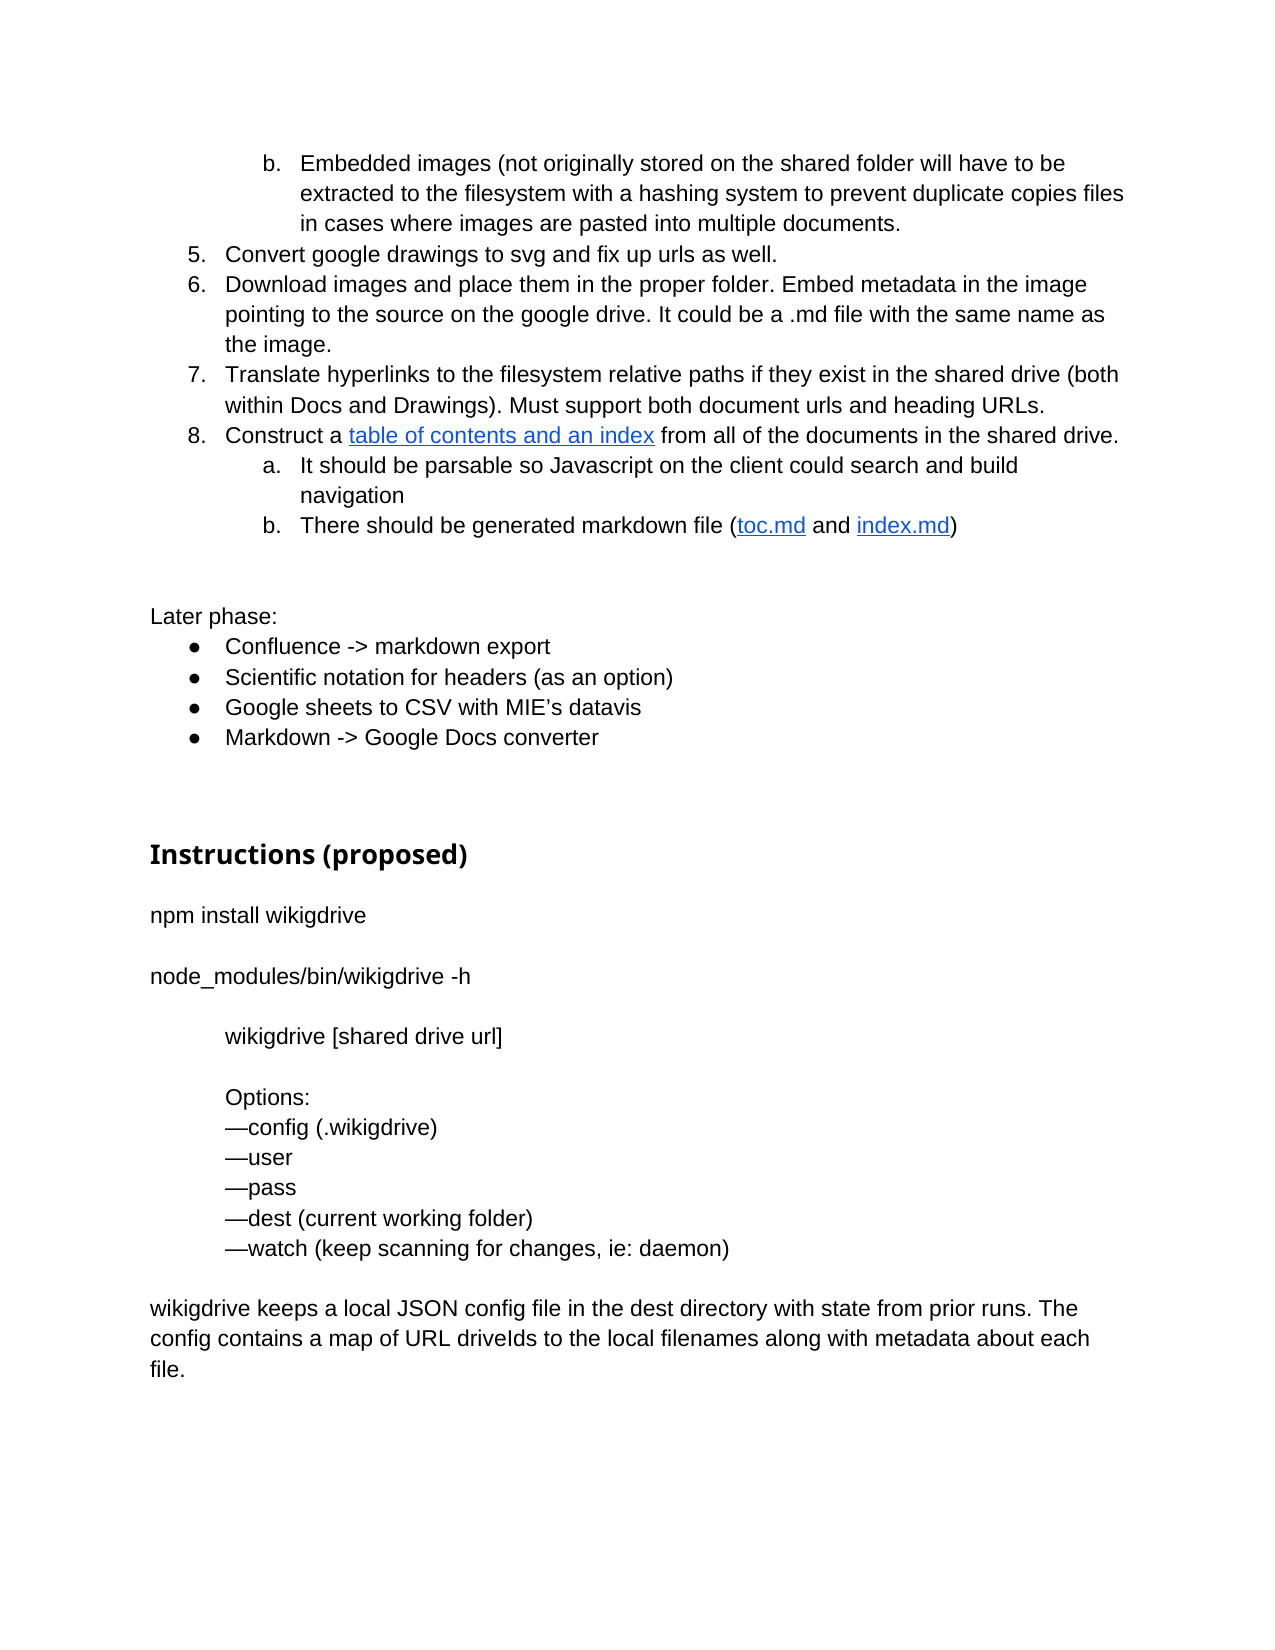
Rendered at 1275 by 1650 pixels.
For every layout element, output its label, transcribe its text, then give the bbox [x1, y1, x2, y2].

list Embedded images (not originally stored on the shared folder will have to be extracted to the filesystem with a hashing system to prevent duplicate copies files in cases where images are pasted into multiple documents. [262, 150, 1125, 237]
text —watch (keep scanning for changes, ie: daemon) [225, 1235, 1125, 1261]
text —config (.wikigdrive) [225, 1114, 1125, 1140]
text wikigdrive keeps a local JSON config file in the dest directory with state from prior runs. The config contains a map of URL driveIds to the local filenames along with metadata about each file. [150, 1295, 1125, 1382]
list Convert google drawings to svg and fix up urls as well. [187, 241, 1125, 267]
list Download images and place them in the proper folder. Embed metadata in the image pointing to the source on the google drive. It could be a .md file with the same name as the image. [187, 271, 1125, 358]
list Construct a table of contents and an index from all of the documents in the shared drive. [187, 422, 1125, 448]
text wikigdrive [shared drive url] [225, 1023, 1125, 1050]
subtitle Instructions (proposed) [150, 835, 1125, 872]
list Markdown -> Google Docs converter [187, 724, 1125, 750]
text Later phase: [150, 603, 1125, 629]
text node_modules/bin/wikigdrive -h [150, 963, 1125, 989]
list It should be parsable so Javascript on the client could search and build navigation [262, 452, 1125, 509]
text —user [225, 1144, 1125, 1171]
text —pass [225, 1174, 1125, 1201]
list Confluence -> markdown export [187, 633, 1125, 660]
list Google sheets to CSV with MIE’s datavis [187, 694, 1125, 720]
list Scientific notation for headers (as an option) [187, 663, 1125, 690]
text Options: [225, 1084, 1125, 1110]
list There should be generated markdown file (toc.md and index.md) [262, 512, 1125, 539]
list Translate hyperlinks to the filesystem relative paths if they exist in the shared drive (both within Docs and Drawings). Must support both document urls and heading URLs. [187, 361, 1125, 418]
text npm install wikigdrive [150, 902, 1125, 929]
text —dest (current working folder) [225, 1204, 1125, 1231]
